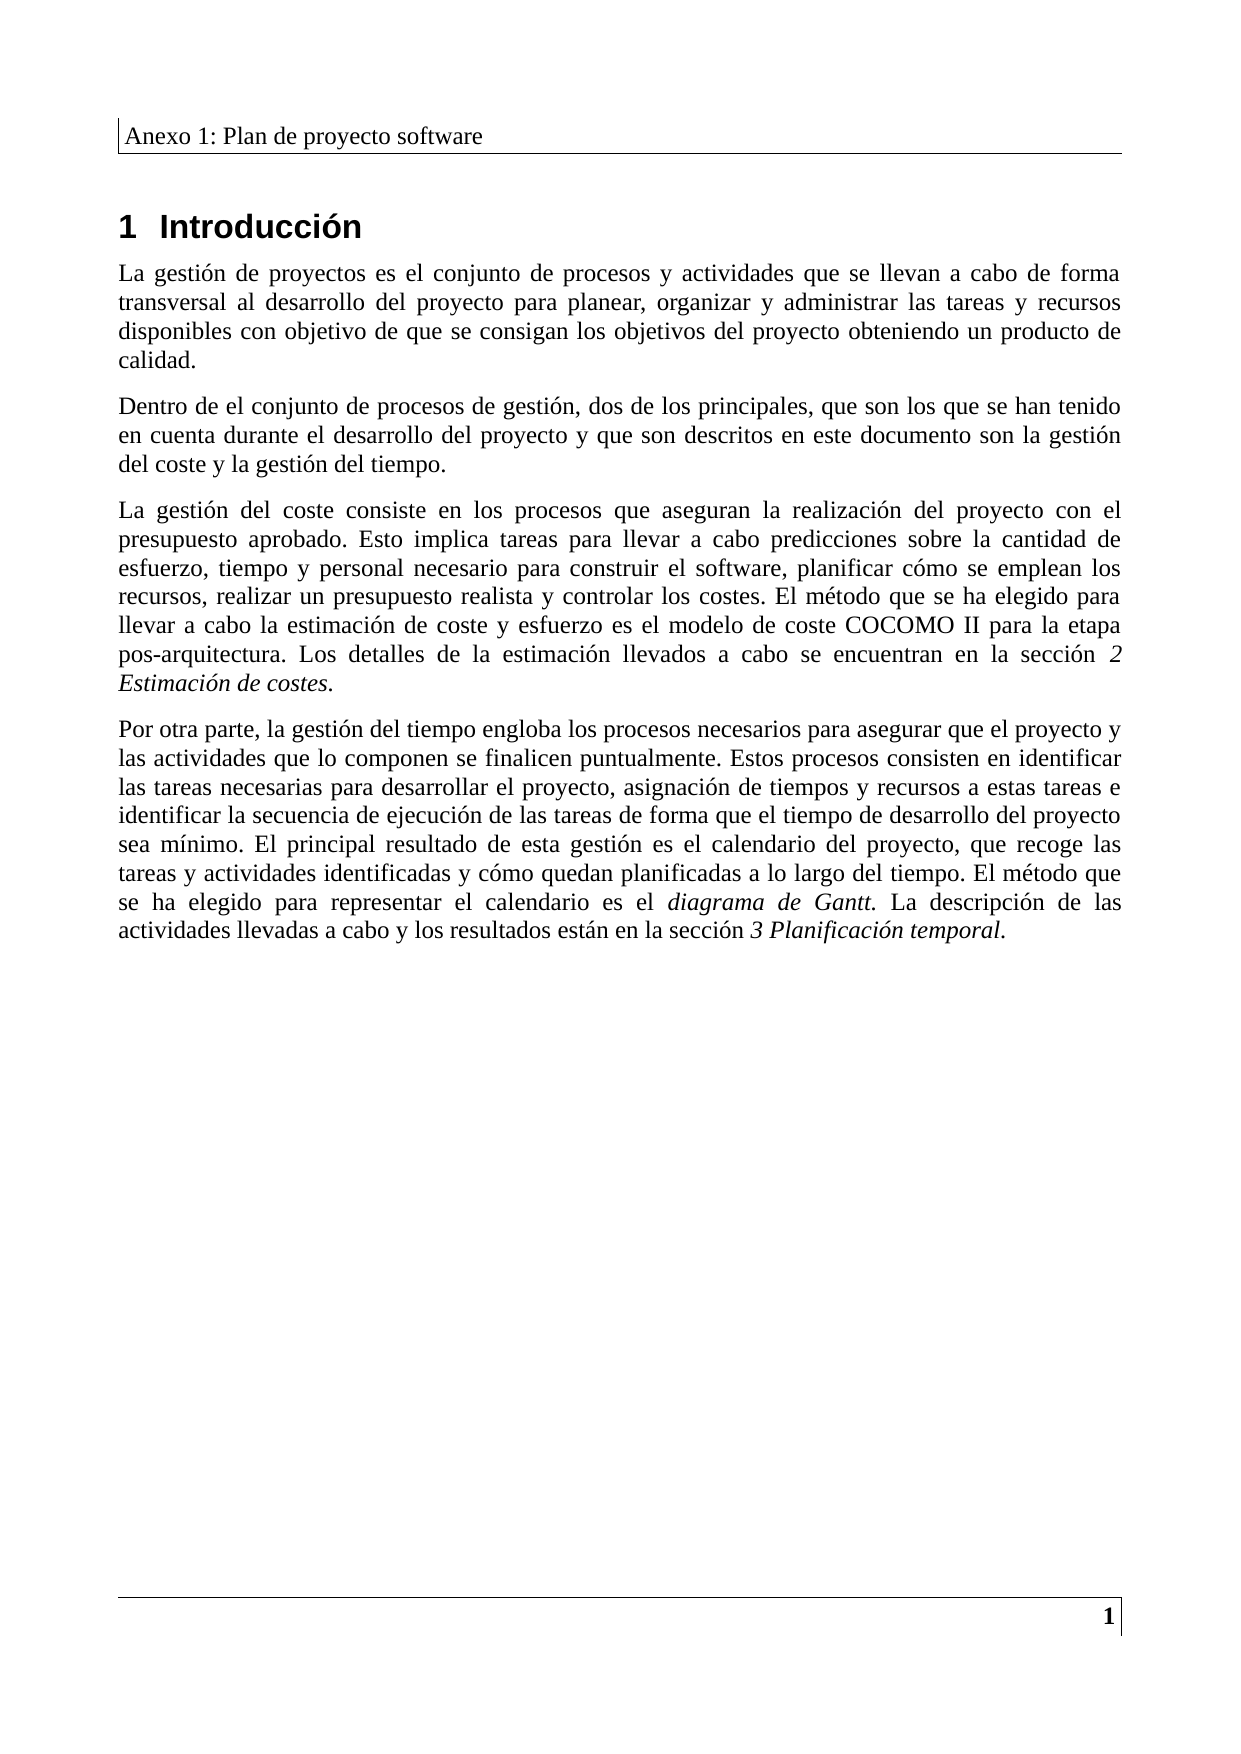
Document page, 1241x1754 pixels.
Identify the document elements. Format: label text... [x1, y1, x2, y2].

subtitle Introducción [118, 207, 1122, 246]
text La gestión de proyectos es el conjunto de procesos y actividades que se llevan a cabo de forma transversal al desarrollo del proyecto para planear, organizar y administrar las tareas y recursos disponibles con objetivo de que se consigan los objetivos del proyecto obteniendo un producto de calidad. [118, 258, 1122, 373]
text Dentro de el conjunto de procesos de gestión, dos de los principales, que son los que se han tenido en cuenta durante el desarrollo del proyecto y que son descritos en este documento son la gestión del coste y la gestión del tiempo. [118, 391, 1122, 477]
text Por otra parte, la gestión del tiempo engloba los procesos necesarios para asegurar que el proyecto y las actividades que lo componen se finalicen puntualmente. Estos procesos consisten en identificar las tareas necesarias para desarrollar el proyecto, asignación de tiempos y recursos a estas tareas e identificar la secuencia de ejecución de las tareas de forma que el tiempo de desarrollo del proyecto sea mínimo. El principal resultado de esta gestión es el calendario del proyecto, que recoge las tareas y actividades identificadas y cómo quedan planificadas a lo largo del tiempo. El método que se ha elegido para representar el calendario es el diagrama de Gantt. La descripción de las actividades llevadas a cabo y los resultados están en la sección 3 Planificación temporal. [118, 714, 1122, 944]
text La gestión del coste consiste en los procesos que aseguran la realización del proyecto con el presupuesto aprobado. Esto implica tareas para llevar a cabo predicciones sobre la cantidad de esfuerzo, tiempo y personal necesario para construir el software, planificar cómo se emplean los recursos, realizar un presupuesto realista y controlar los costes. El método que se ha elegido para llevar a cabo la estimación de coste y esfuerzo es el modelo de coste COCOMO II para la etapa pos-arquitectura. Los detalles de la estimación llevados a cabo se encuentran en la sección 2 Estimación de costes. [118, 495, 1122, 696]
